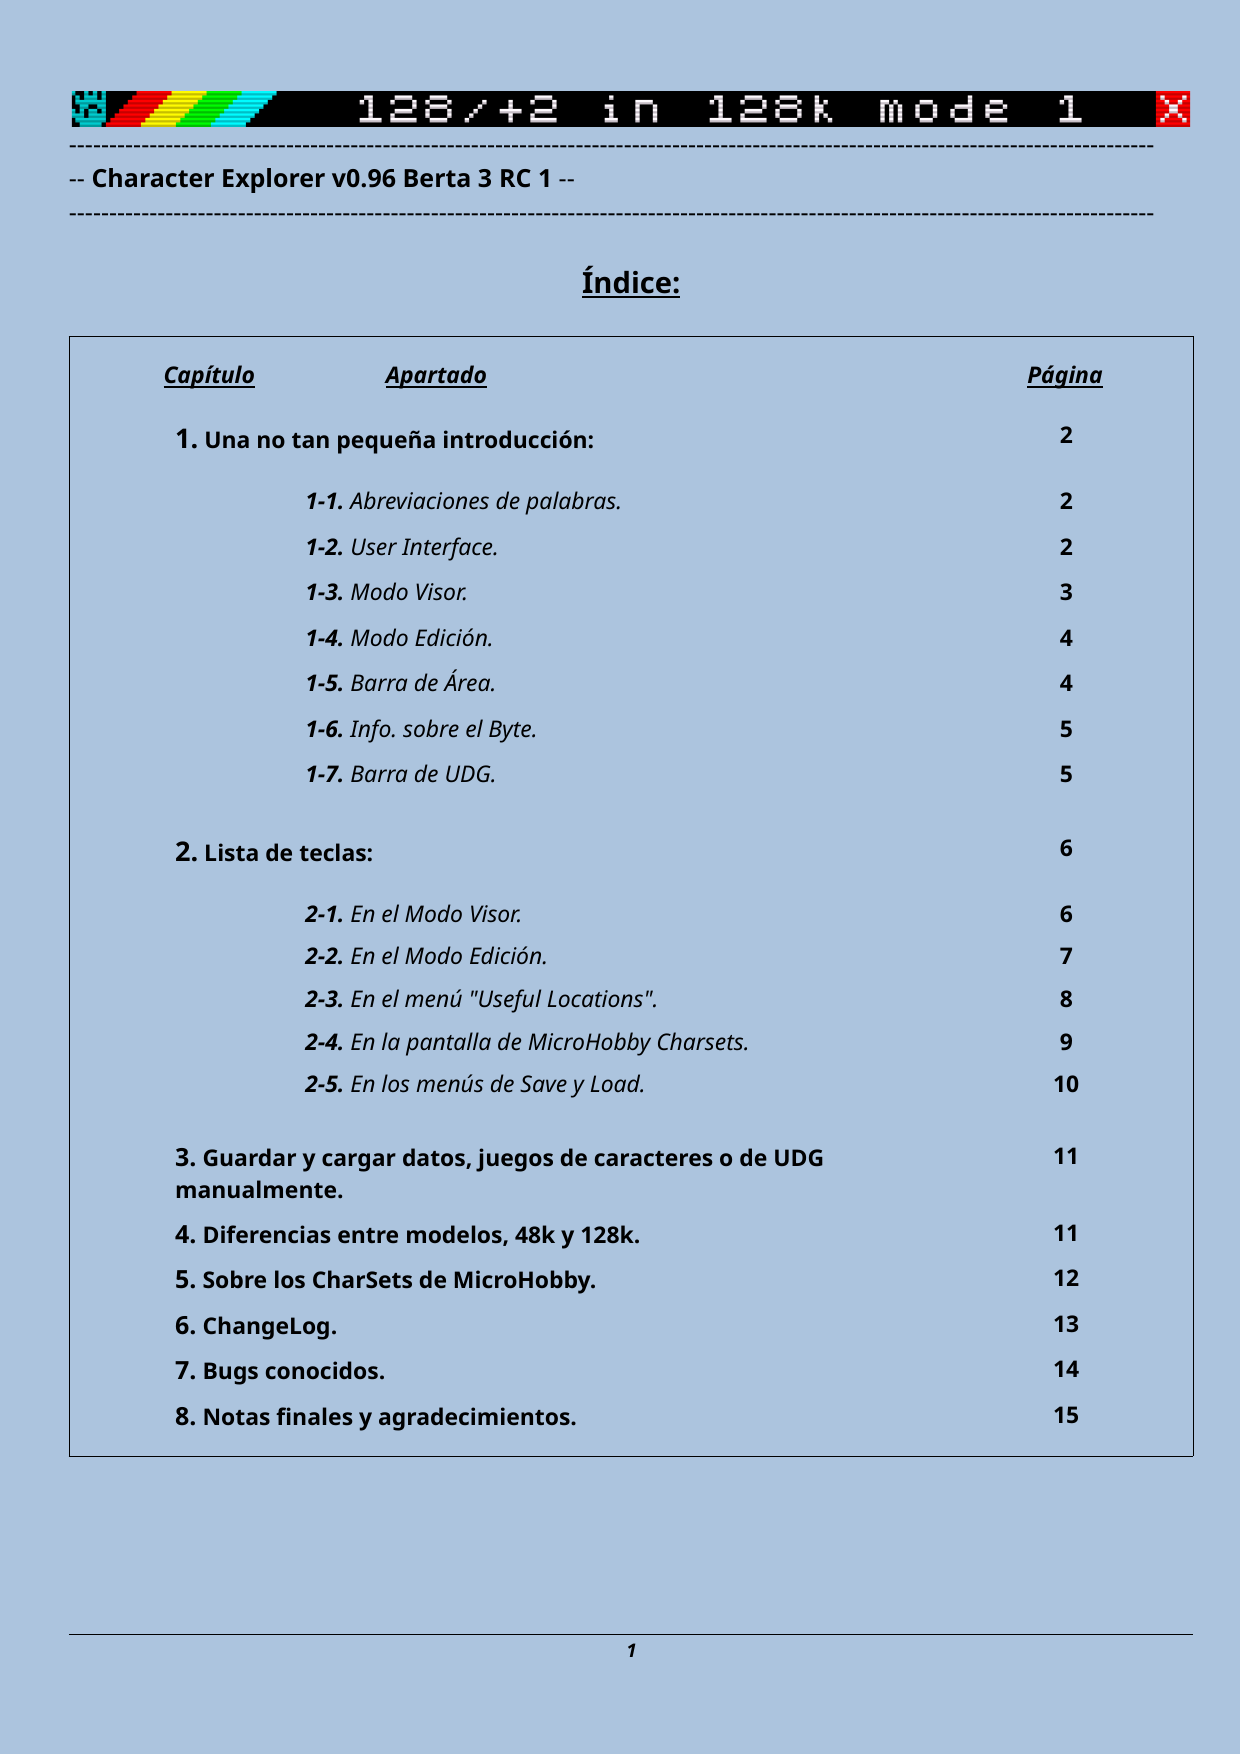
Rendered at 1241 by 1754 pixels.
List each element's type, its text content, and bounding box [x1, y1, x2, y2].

table_cell [1137, 1302, 1193, 1347]
table_cell [1137, 354, 1193, 396]
picture [71, 91, 1191, 127]
text --------------------------------------------------------------------------------------------------------------------------------------- [69, 109, 1193, 161]
table_cell [70, 570, 299, 616]
table_cell 7 [995, 935, 1137, 977]
table_cell Capítulo [121, 354, 299, 396]
table_cell [1137, 1393, 1193, 1438]
table_cell [70, 875, 1193, 892]
table_cell 1. Una no tan pequeña introducción: [169, 414, 995, 462]
text Índice: [69, 263, 1193, 302]
table_cell [1137, 616, 1193, 661]
text -- Character Explorer v0.96 Berta 3 RC 1 -- [69, 161, 1193, 194]
table_cell [70, 462, 1193, 479]
table_cell [1137, 525, 1193, 570]
table_cell [70, 1020, 299, 1063]
table_cell [1137, 1063, 1193, 1105]
table_cell 6 [995, 826, 1137, 875]
table_cell 10 [995, 1063, 1137, 1105]
table_cell [70, 892, 299, 934]
table_cell [70, 1256, 169, 1302]
table_cell [70, 1105, 1193, 1134]
table_cell [70, 525, 299, 570]
table_header [70, 337, 1193, 354]
table_cell 9 [995, 1020, 1137, 1063]
table_cell 2 [995, 525, 1137, 570]
table_cell [1137, 826, 1193, 875]
table_cell 4 [995, 616, 1137, 661]
text --------------------------------------------------------------------------------------------------------------------------------------- [69, 194, 1193, 229]
table_cell 7. Bugs conocidos. [169, 1347, 995, 1393]
table_cell 2-4. En la pantalla de MicroHobby Charsets. [299, 1020, 995, 1063]
table_cell [1137, 1134, 1193, 1211]
table_cell [1137, 570, 1193, 616]
table_cell 8 [995, 977, 1137, 1020]
table_cell 4. Diferencias entre modelos, 48k y 128k. [169, 1211, 995, 1256]
table_cell [70, 826, 169, 875]
table_cell 6. ChangeLog. [169, 1302, 995, 1347]
table_cell [70, 661, 299, 707]
table_cell 14 [995, 1347, 1137, 1393]
table_cell [1137, 707, 1193, 752]
table_cell 6 [995, 892, 1137, 934]
table_cell 5 [995, 707, 1137, 752]
table_cell 15 [995, 1393, 1137, 1438]
table_cell [70, 707, 299, 752]
table_cell [1137, 935, 1193, 977]
table_cell [70, 1393, 169, 1438]
table_cell [70, 396, 1193, 414]
table_cell 1-6. Info. sobre el Byte. [299, 707, 995, 752]
table_cell [1137, 661, 1193, 707]
table_cell 1-4. Modo Edición. [299, 616, 995, 661]
table_cell [70, 798, 1193, 826]
table_cell 3. Guardar y cargar datos, juegos de caracteres o de UDG manualmente. [169, 1134, 995, 1211]
table_cell 2-3. En el menú "Useful Locations". [299, 977, 995, 1020]
table_cell [1137, 1347, 1193, 1393]
table_cell [70, 1063, 299, 1105]
table_cell 12 [995, 1256, 1137, 1302]
table_cell 2 [995, 414, 1137, 462]
table_cell 11 [995, 1211, 1137, 1256]
table_cell [70, 752, 299, 798]
table_cell [1137, 1211, 1193, 1256]
table_cell 1-7. Barra de UDG. [299, 752, 995, 798]
table_cell [70, 1211, 169, 1256]
table_cell 1-3. Modo Visor. [299, 570, 995, 616]
table_cell [570, 354, 995, 396]
table_cell 1-1. Abreviaciones de palabras. [299, 479, 995, 525]
table_cell 2-5. En los menús de Save y Load. [299, 1063, 995, 1105]
table_cell [1137, 1256, 1193, 1302]
table_cell [70, 935, 299, 977]
table_cell [70, 354, 121, 396]
table_cell [70, 479, 299, 525]
table_cell 3 [995, 570, 1137, 616]
table_cell 1-5. Barra de Área. [299, 661, 995, 707]
table_cell [70, 616, 299, 661]
table_cell 4 [995, 661, 1137, 707]
table_cell [1137, 1020, 1193, 1063]
table_cell 5 [995, 752, 1137, 798]
table_cell [1137, 977, 1193, 1020]
table_cell [70, 414, 169, 462]
table_cell [1137, 892, 1193, 934]
table_cell [70, 1302, 169, 1347]
table_cell [70, 1438, 1193, 1456]
table_cell [70, 977, 299, 1020]
table_cell 13 [995, 1302, 1137, 1347]
table_cell 5. Sobre los CharSets de MicroHobby. [169, 1256, 995, 1302]
table_cell [1137, 479, 1193, 525]
table_cell Apartado [299, 354, 570, 396]
table_cell 1-2. User Interface. [299, 525, 995, 570]
table_cell [70, 1347, 169, 1393]
table_cell 8. Notas finales y agradecimientos. [169, 1393, 995, 1438]
table_cell [1137, 414, 1193, 462]
table_cell 2. Lista de teclas: [169, 826, 995, 875]
table_cell [1137, 752, 1193, 798]
table_cell [70, 1134, 169, 1211]
table_cell 11 [995, 1134, 1137, 1211]
table_cell Página [995, 354, 1137, 396]
table_cell 2-1. En el Modo Visor. [299, 892, 995, 934]
table_cell 2-2. En el Modo Edición. [299, 935, 995, 977]
table_cell 2 [995, 479, 1137, 525]
